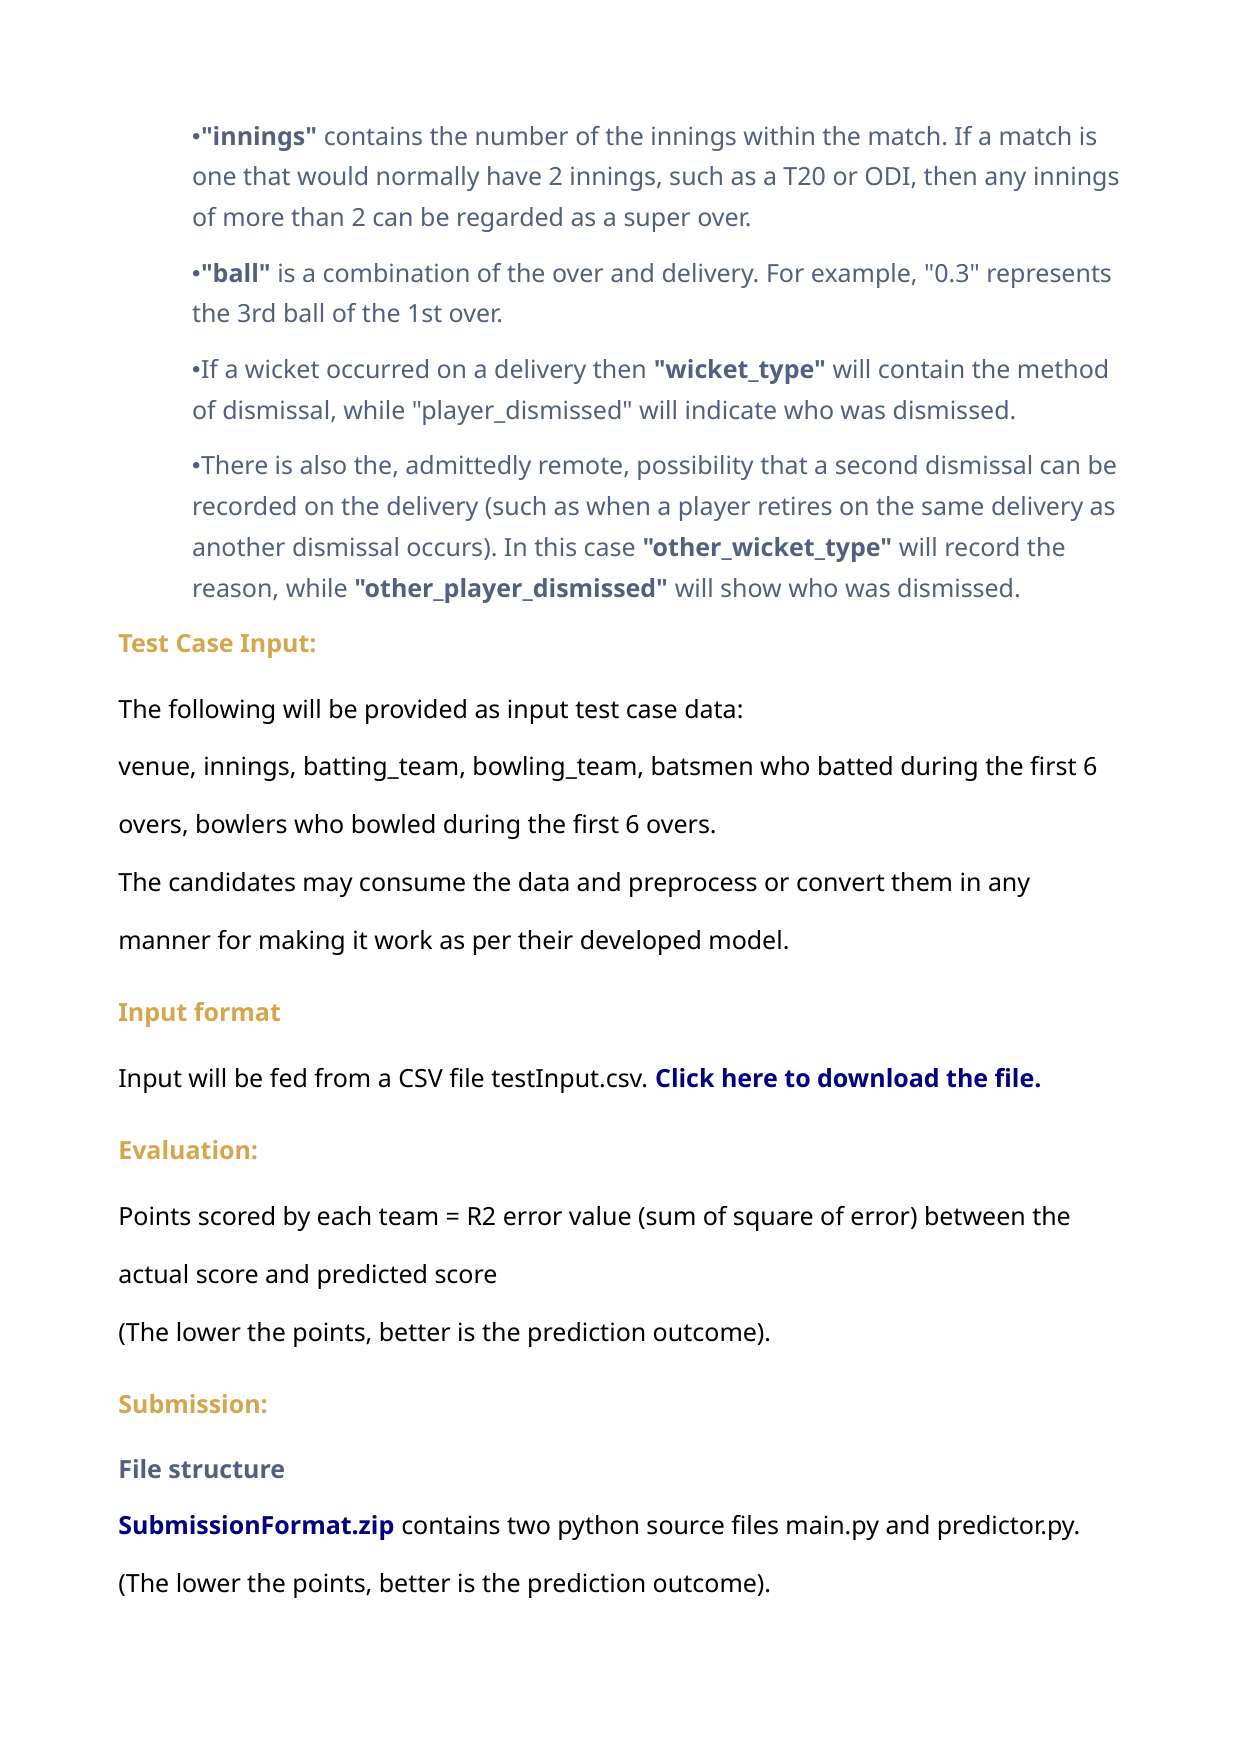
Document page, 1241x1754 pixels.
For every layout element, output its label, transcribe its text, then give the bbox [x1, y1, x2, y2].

text The following will be provided as input test case data: venue, innings, batting_team, bowling_team, batsmen who batted during the first 6 overs, bowlers who bowled during the first 6 overs. The candidates may consume the data and preprocess or convert them in any manner for making it work as per their developed model. [118, 691, 1122, 957]
list "innings" contains the number of the innings within the match. If a match is one that would normally have 2 innings, such as a T20 or ODI, then any innings of more than 2 can be regarded as a super over. [118, 118, 1122, 234]
text Submission: [118, 1387, 1122, 1421]
text Test Case Input: [118, 626, 1122, 660]
list There is also the, admittedly remote, possibility that a second dismissal can be recorded on the delivery (such as when a player retires on the same delivery as another dismissal occurs). In this case "other_wicket_type" will record the reason, while "other_player_dismissed" will show who was dismissed. [118, 448, 1122, 604]
list If a wicket occurred on a delivery then "wicket_type" will contain the method of dismissal, while "player_dismissed" will indicate who was dismissed. [118, 351, 1122, 426]
text Evaluation: [118, 1133, 1122, 1167]
text Input will be fed from a CSV file testInput.csv. Click here to download the file. [118, 1061, 1122, 1094]
text Input format [118, 995, 1122, 1029]
text File structure [118, 1452, 1122, 1486]
text Points scored by each team = R2 error value (sum of square of error) between the actual score and predicted score (The lower the points, better is the prediction outcome). [118, 1198, 1122, 1348]
text SubmissionFormat.zip contains two python source files main.py and predictor.py. (The lower the points, better is the prediction outcome). [118, 1508, 1122, 1599]
list "ball" is a combination of the over and delivery. For example, "0.3" represents the 3rd ball of the 1st over. [118, 255, 1122, 330]
